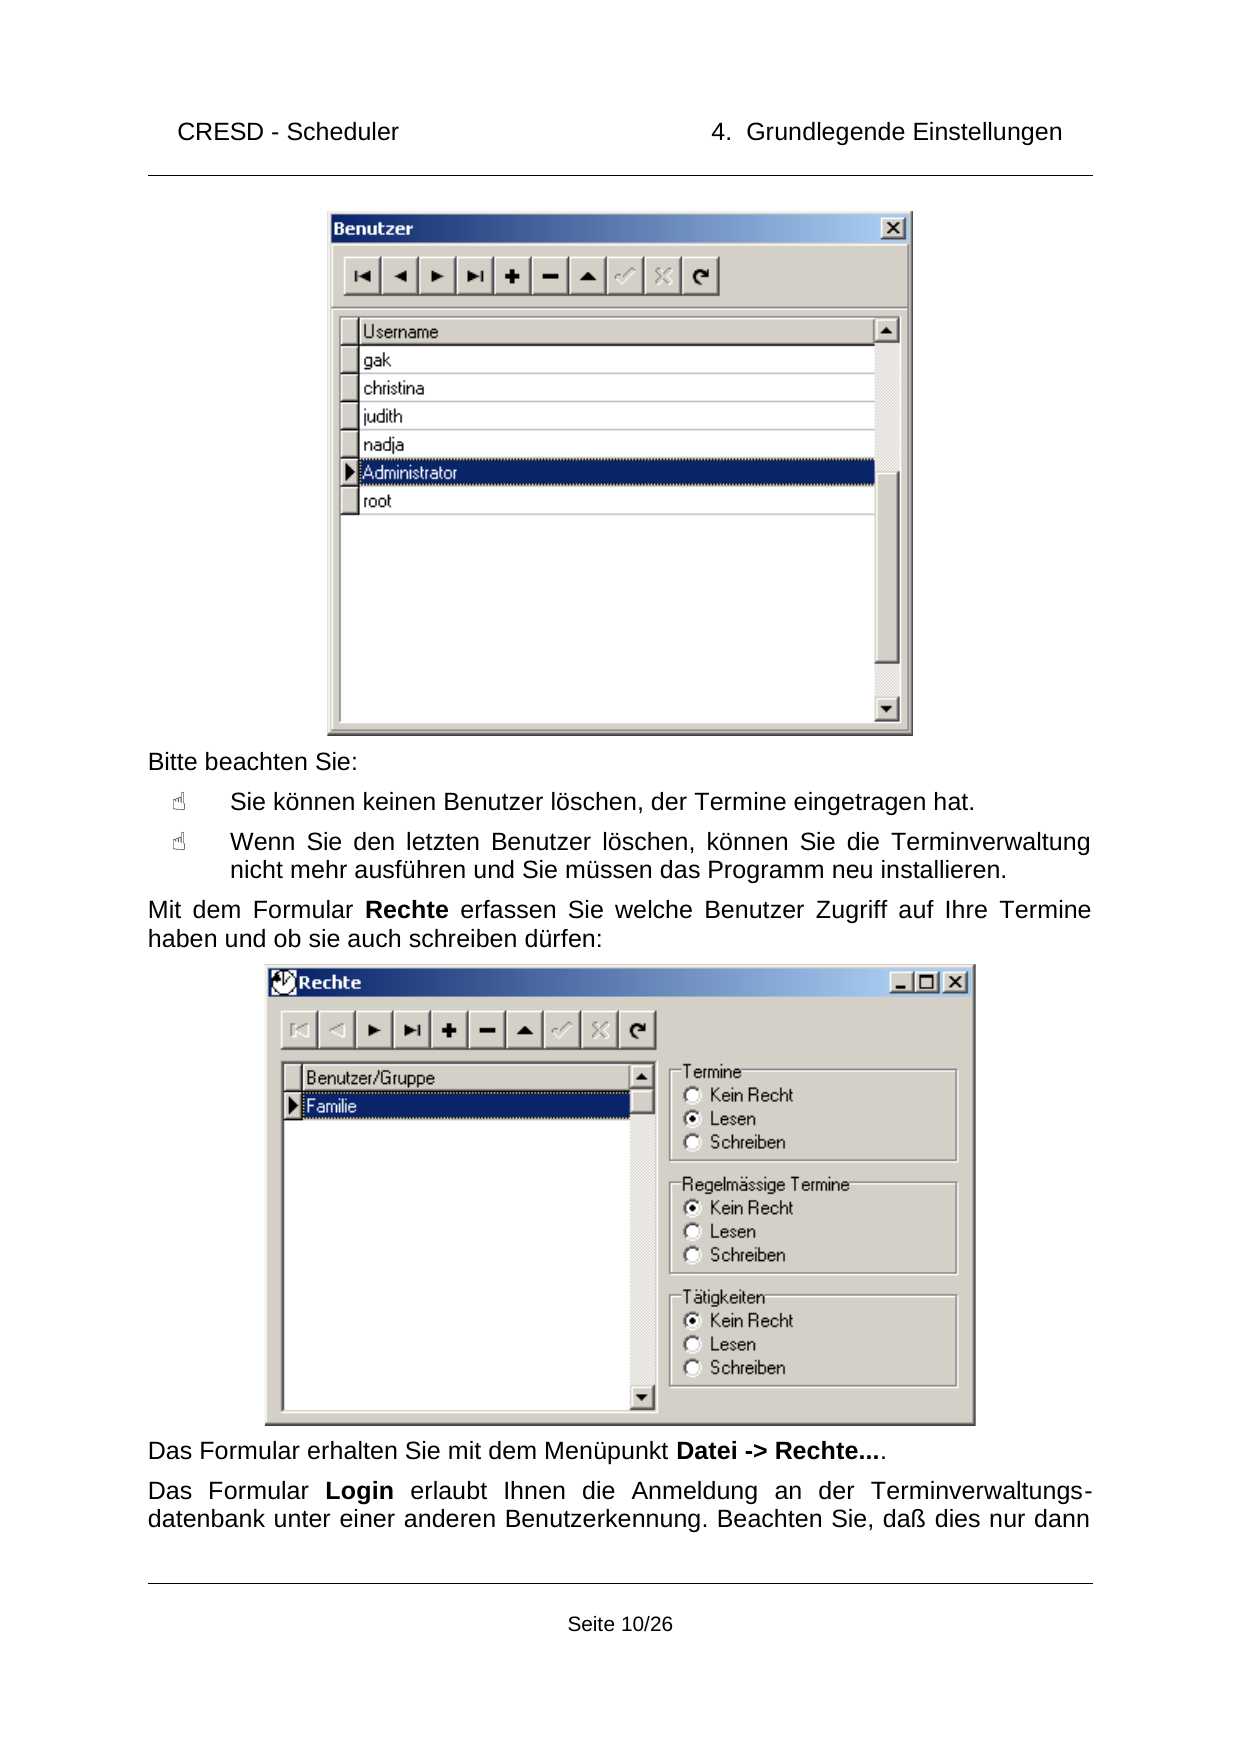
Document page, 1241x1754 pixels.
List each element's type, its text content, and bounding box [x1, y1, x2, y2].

list Wenn Sie den letzten Benutzer löschen, können Sie die Terminverwaltung nicht mehr ausführen und Sie müssen das Programm neu installieren. [171, 828, 1093, 884]
text Bitte beachten Sie: [148, 748, 1093, 776]
text Das Formular Login erlaubt Ihnen die Anmeldung an der Terminverwaltungs­datenbank unter einer anderen Benutzerkennung. Beachten Sie, daß dies nur dann [148, 1477, 1093, 1533]
picture [264, 964, 976, 1426]
text Das Formular erhalten Sie mit dem Menüpunkt Datei -> Rechte.... [148, 1437, 1093, 1465]
picture [327, 211, 913, 736]
list Sie können keinen Benutzer löschen, der Termine eingetragen hat. [171, 787, 1093, 815]
text Mit dem Formular Rechte erfassen Sie welche Benutzer Zugriff auf Ihre Termine haben und ob sie auch schreiben dürfen: [148, 896, 1093, 952]
